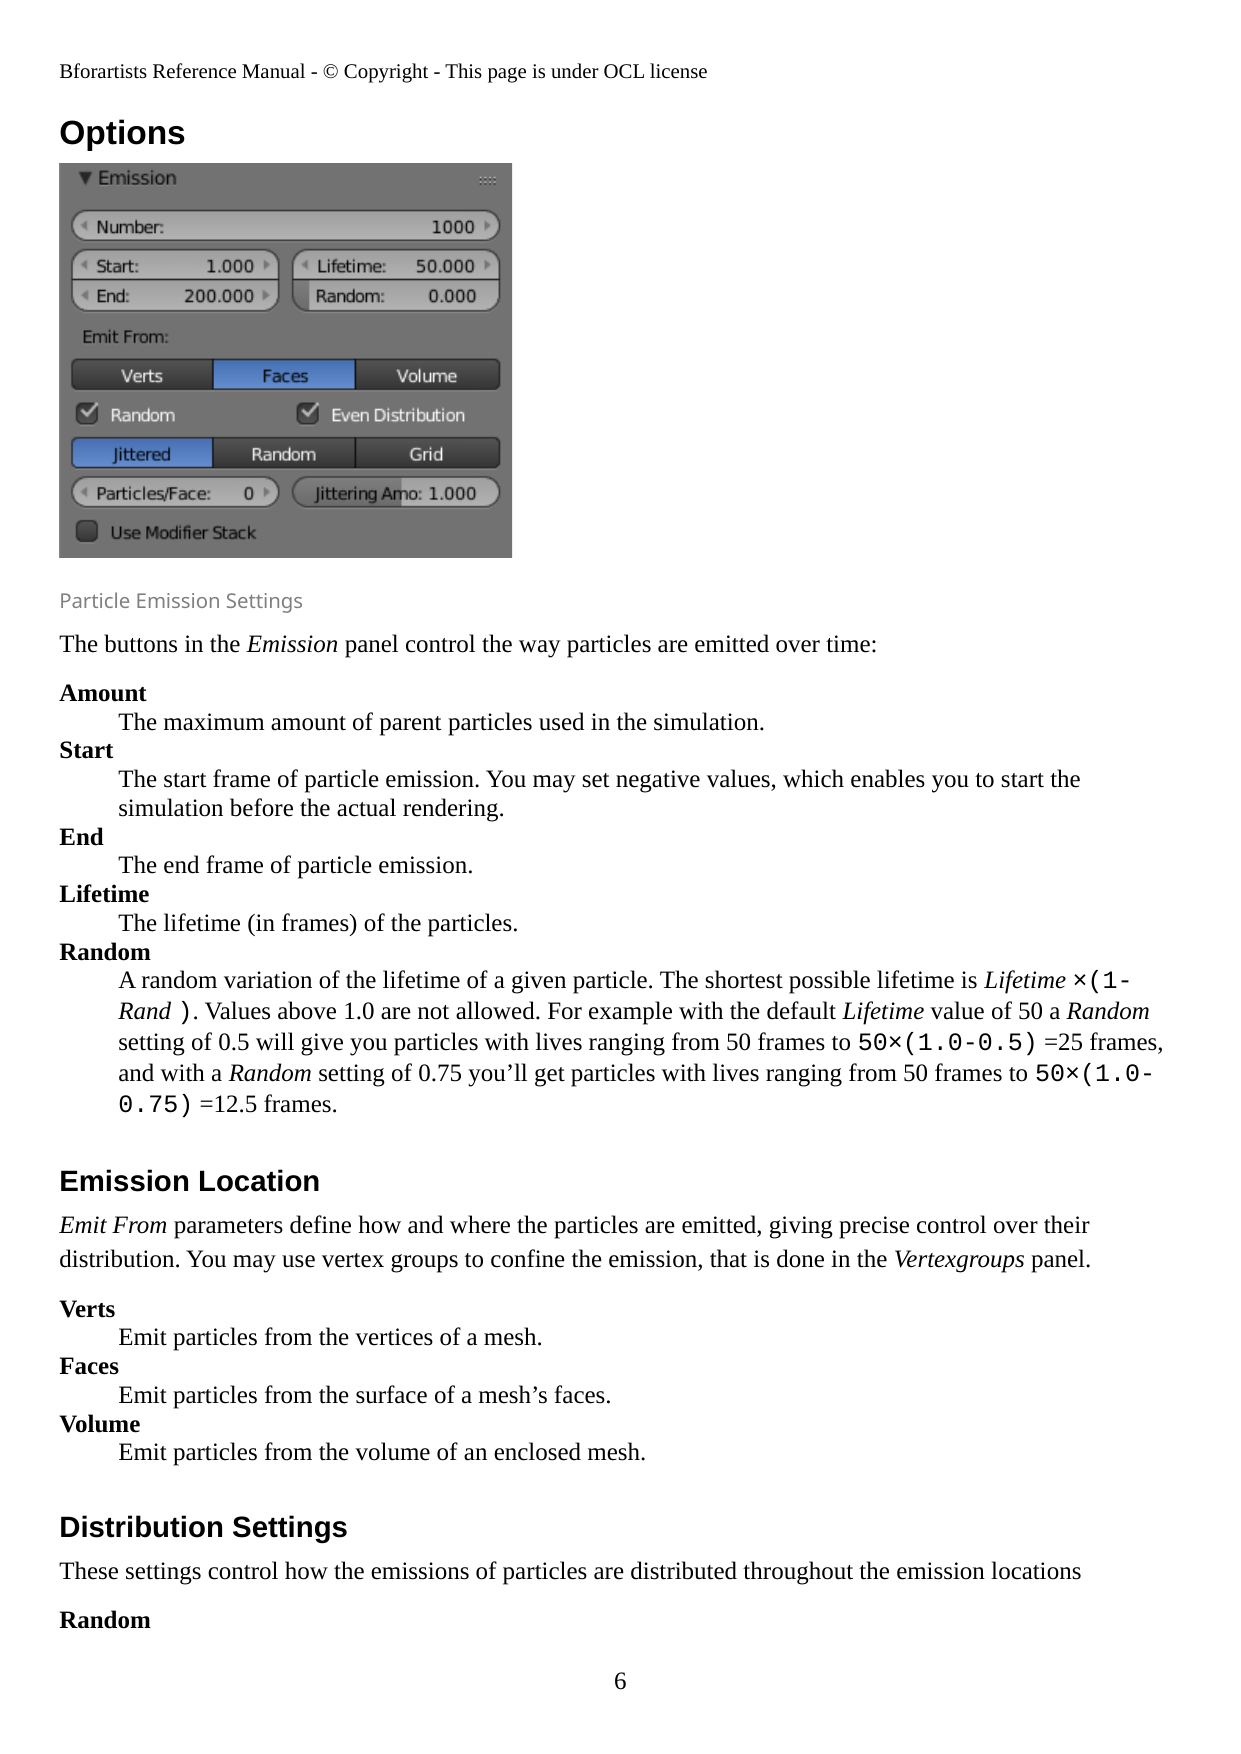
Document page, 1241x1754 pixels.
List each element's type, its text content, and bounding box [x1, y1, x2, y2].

picture [59, 163, 513, 558]
list A random variation of the lifetime of a given particle. The shortest possible lifetime is Lifetime ×(1- Rand ). Values above 1.0 are not allowed. For example with the default Lifetime value of 50 a Random setting of 0.5 will give you particles with lives ranging from 50 frames to 50×(1.0-0.5) =25 frames, and with a Random setting of 0.75 you’ll get particles with lives ranging from 50 frames to 50×(1.0-0.75) =12.5 frames. [118, 966, 1181, 1120]
subtitle Amount [59, 678, 1181, 707]
list Emit particles from the vertices of a mesh. [118, 1322, 1181, 1351]
subtitle Lifetime [59, 879, 1181, 908]
text These settings control how the emissions of particles are distributed throughout the emission locations [59, 1556, 1181, 1585]
subtitle Faces [59, 1351, 1181, 1380]
subtitle Random [59, 937, 1181, 966]
subtitle Random [59, 1606, 1181, 1634]
text Particle Emission Settings [59, 583, 1181, 614]
subtitle Emission Location [59, 1164, 1181, 1198]
subtitle Options [59, 113, 1181, 151]
subtitle Verts [59, 1294, 1181, 1322]
list The maximum amount of parent particles used in the simulation. [118, 707, 1181, 736]
subtitle Start [59, 736, 1181, 764]
list The start frame of particle emission. You may set negative values, which enables you to start the simulation before the actual rendering. [118, 764, 1181, 822]
text The buttons in the Emission panel control the way particles are emitted over time: [59, 629, 1181, 658]
subtitle Distribution Settings [59, 1510, 1181, 1544]
list Emit particles from the surface of a mesh’s faces. [118, 1380, 1181, 1409]
list The end frame of particle emission. [118, 851, 1181, 879]
text Emit From parameters define how and where the particles are emitted, giving precise control over their distribution. You may use vertex groups to confine the emission, that is done in the Vertexgroups panel. [59, 1210, 1181, 1273]
subtitle End [59, 822, 1181, 851]
list The lifetime (in frames) of the particles. [118, 908, 1181, 937]
list Emit particles from the volume of an enclosed mesh. [118, 1437, 1181, 1466]
subtitle Volume [59, 1409, 1181, 1437]
